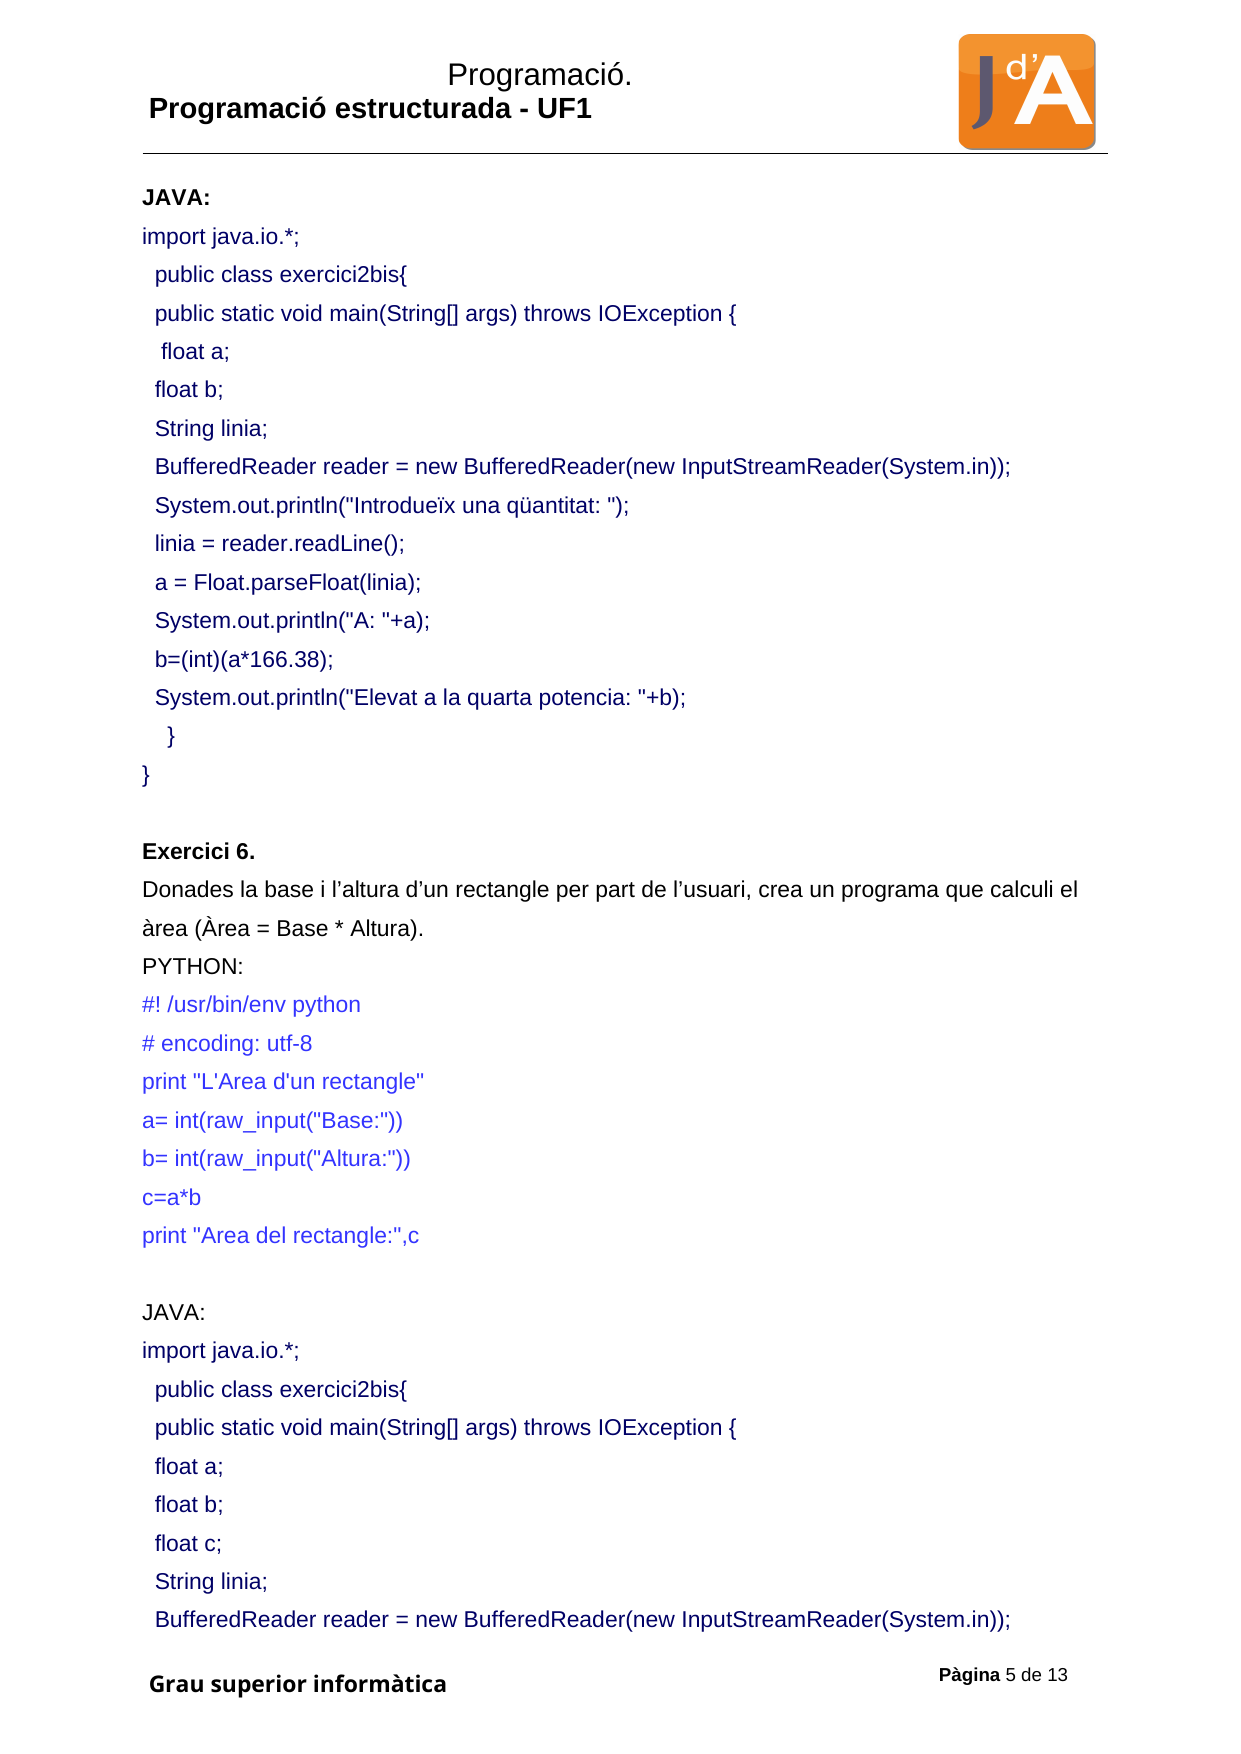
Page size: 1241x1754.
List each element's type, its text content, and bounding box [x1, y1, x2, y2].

text c=a*b [142, 1184, 1107, 1210]
text import java.io.*; [142, 1338, 1107, 1364]
text float c; [142, 1530, 1107, 1556]
text BufferedReader reader = new BufferedReader(new InputStreamReader(System.in)); [142, 1607, 1107, 1633]
text float a; [142, 339, 1107, 364]
text linia = reader.readLine(); [142, 531, 1107, 557]
text public class exercici2bis{ [142, 1377, 1107, 1402]
text a= int(raw_input("Base:")) [142, 1107, 1107, 1133]
text b=(int)(a*166.38); [142, 646, 1107, 672]
text JAVA: [142, 185, 1107, 211]
text System.out.println("A: "+a); [142, 608, 1107, 633]
text String linia; [142, 416, 1107, 441]
text String linia; [142, 1569, 1107, 1594]
text float b; [142, 1492, 1107, 1517]
picture [958, 34, 1096, 150]
text } [142, 762, 1107, 787]
text } [142, 723, 1107, 749]
text public static void main(String[] args) throws IOException { [142, 300, 1107, 326]
text Donades la base i l’altura d’un rectangle per part de l’usuari, crea un programa que calculi el àrea (Àrea = Base * Altura). [142, 877, 1107, 941]
text System.out.println("Elevat a la quarta potencia: "+b); [142, 685, 1107, 710]
text print "Area del rectangle:",c [142, 1223, 1107, 1248]
text print "L'Area d'un rectangle" [142, 1069, 1107, 1095]
text float a; [142, 1453, 1107, 1479]
text # encoding: utf-8 [142, 1031, 1107, 1056]
text public class exercici2bis{ [142, 262, 1107, 287]
text System.out.println("Introdueïx una qüantitat: "); [142, 492, 1107, 518]
text import java.io.*; [142, 223, 1107, 249]
text JAVA: [142, 1300, 1107, 1325]
text float b; [142, 377, 1107, 403]
text Exercici 6. [142, 838, 1107, 864]
text #! /usr/bin/env python [142, 992, 1107, 1018]
text public static void main(String[] args) throws IOException { [142, 1415, 1107, 1441]
text b= int(raw_input("Altura:")) [142, 1146, 1107, 1172]
text BufferedReader reader = new BufferedReader(new InputStreamReader(System.in)); [142, 454, 1107, 480]
text a = Float.parseFloat(linia); [142, 569, 1107, 595]
text PYTHON: [142, 954, 1107, 979]
